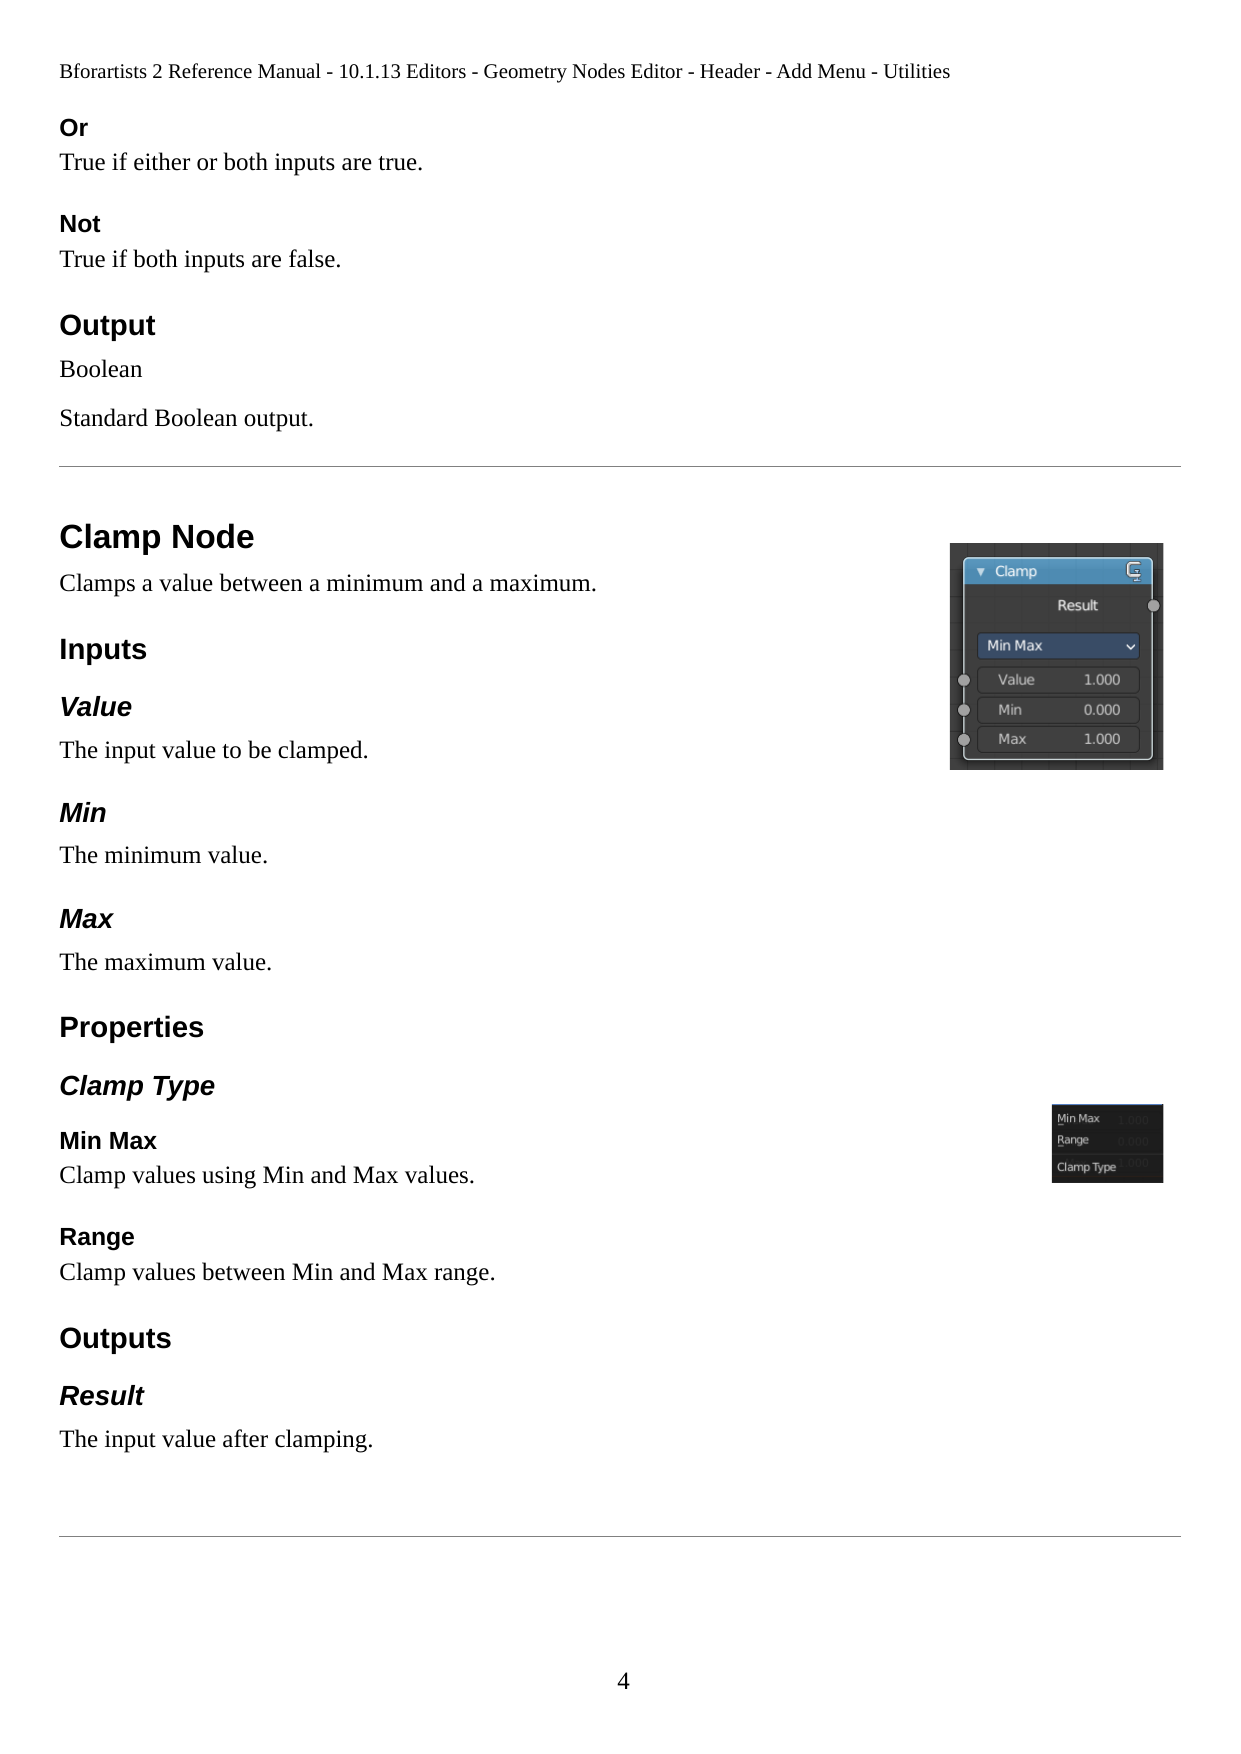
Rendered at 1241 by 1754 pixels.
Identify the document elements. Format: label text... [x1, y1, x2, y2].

subtitle Range [59, 1222, 1181, 1251]
subtitle [1164, 690, 1181, 722]
subtitle Clamp Node [59, 517, 1181, 555]
text The maximum value. [59, 947, 1181, 975]
picture [1051, 1104, 1164, 1183]
subtitle Max [59, 902, 1181, 934]
subtitle Properties [59, 1010, 1181, 1044]
text The input value after clamping. [59, 1424, 1181, 1452]
subtitle [1164, 1126, 1181, 1154]
subtitle Not [59, 209, 1181, 237]
subtitle Min [59, 796, 1181, 828]
subtitle [1164, 632, 1181, 665]
text Boolean [59, 354, 1181, 382]
subtitle Clamp Type [59, 1069, 1181, 1101]
text Clamp values using Min and Max values. [59, 1161, 1181, 1189]
subtitle Or [59, 113, 1181, 141]
subtitle Result [59, 1379, 1181, 1411]
text True if either or both inputs are true. [59, 147, 1181, 176]
text The input value to be clamped. [59, 735, 949, 763]
subtitle Min Max [59, 1126, 1051, 1154]
text Clamps a value between a minimum and a maximum. [59, 568, 949, 597]
text True if both inputs are false. [59, 244, 1181, 272]
picture [949, 543, 1164, 770]
text The minimum value. [59, 841, 1181, 869]
subtitle Value [59, 690, 949, 722]
subtitle Inputs [59, 632, 949, 665]
text Clamp values between Min and Max range. [59, 1257, 1181, 1286]
subtitle Output [59, 307, 1181, 341]
subtitle Outputs [59, 1321, 1181, 1354]
text Standard Boolean output. [59, 403, 1181, 431]
